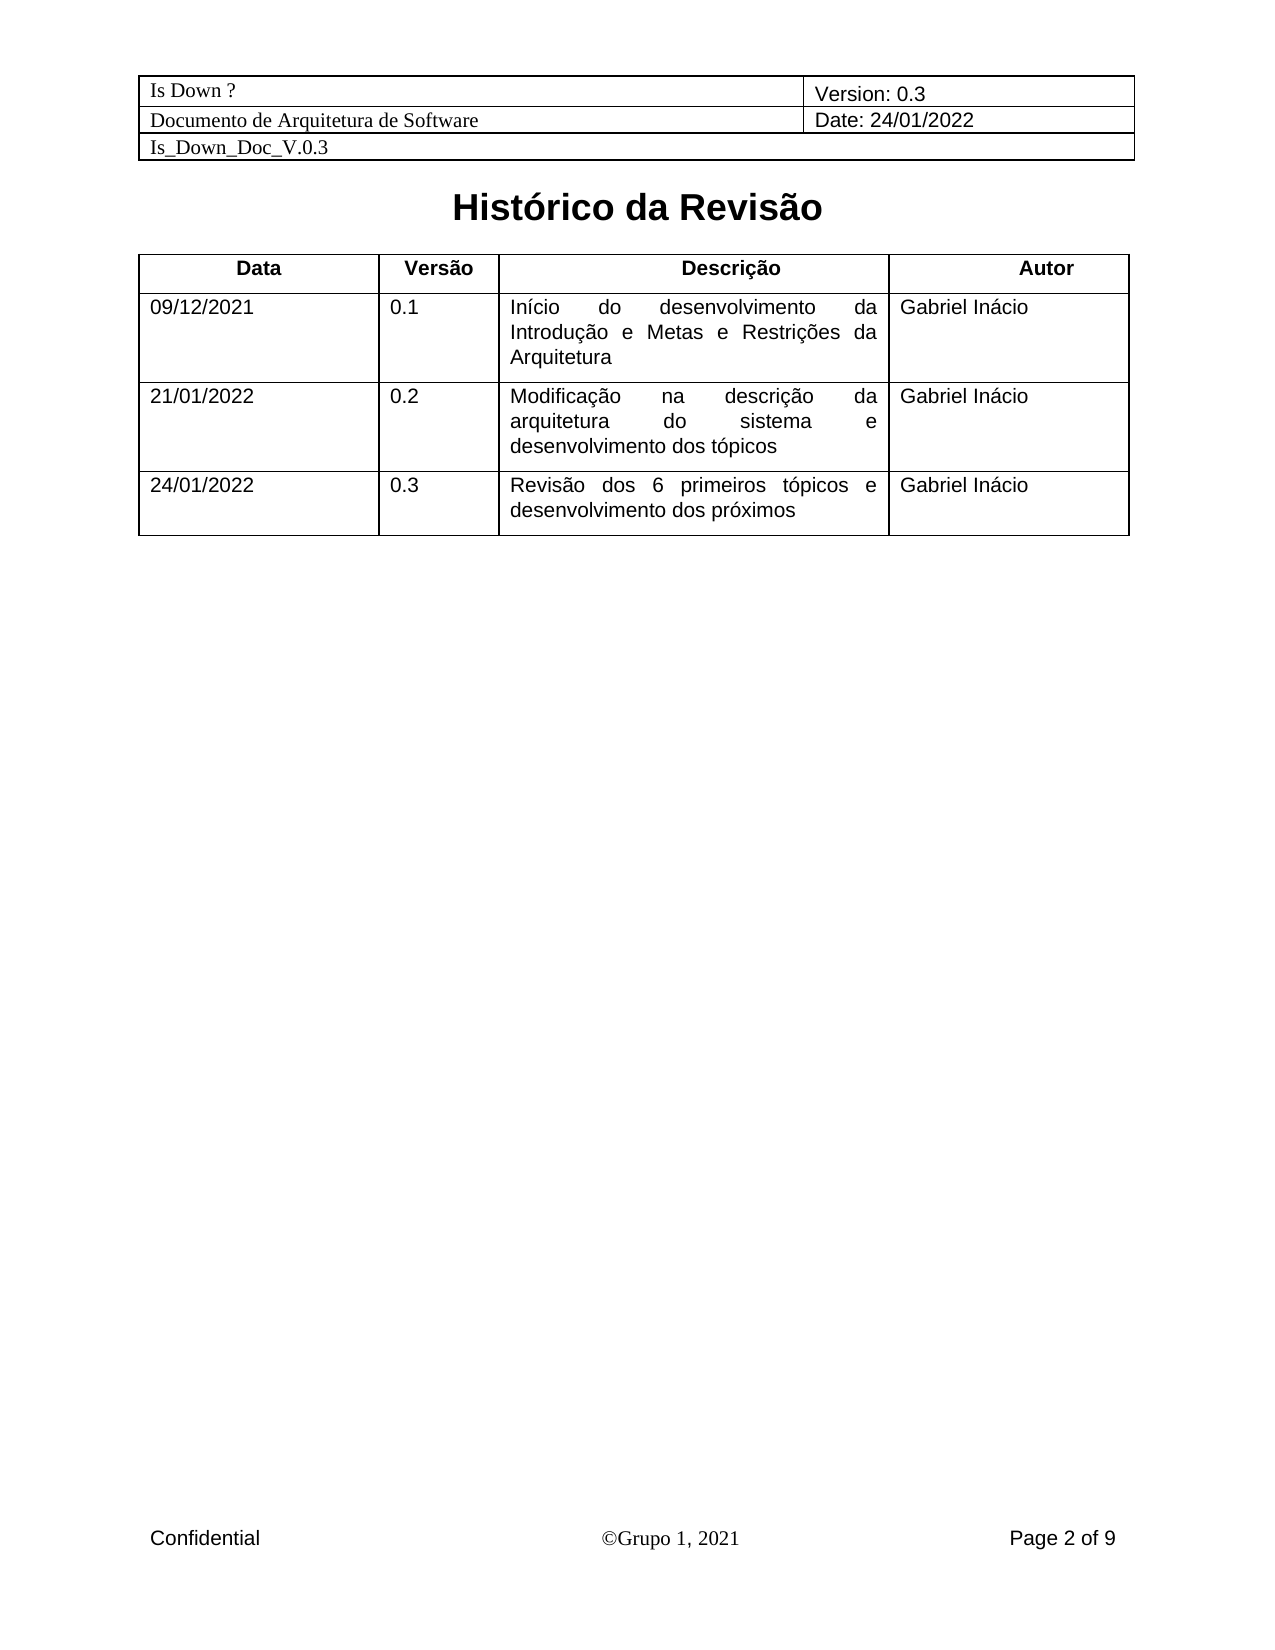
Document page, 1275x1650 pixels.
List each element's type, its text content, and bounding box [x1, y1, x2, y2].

table_cell Modificação na descrição da arquitetura do sistema e desenvolvimento dos tópicos [500, 383, 888, 471]
table_cell Gabriel Inácio [890, 472, 1128, 535]
table_header Descrição [500, 255, 888, 293]
table_cell 21/01/2022 [140, 383, 378, 471]
table_cell Gabriel Inácio [890, 294, 1128, 382]
table_header Autor [890, 255, 1128, 293]
table_header Data [140, 255, 378, 293]
table_header Versão [380, 255, 498, 293]
table_cell 09/12/2021 [140, 294, 378, 382]
table_cell Início do desenvolvimento da Introdução e Metas e Restrições da Arquitetura [500, 294, 888, 382]
table_cell 0.3 [380, 472, 498, 535]
table_cell 24/01/2022 [140, 472, 378, 535]
table_cell Revisão dos 6 primeiros tópicos e desenvolvimento dos próximos [500, 472, 888, 535]
table_cell 0.2 [380, 383, 498, 471]
table_cell Gabriel Inácio [890, 383, 1128, 471]
table_cell 0.1 [380, 294, 498, 382]
subtitle Histórico da Revisão [150, 185, 1125, 228]
